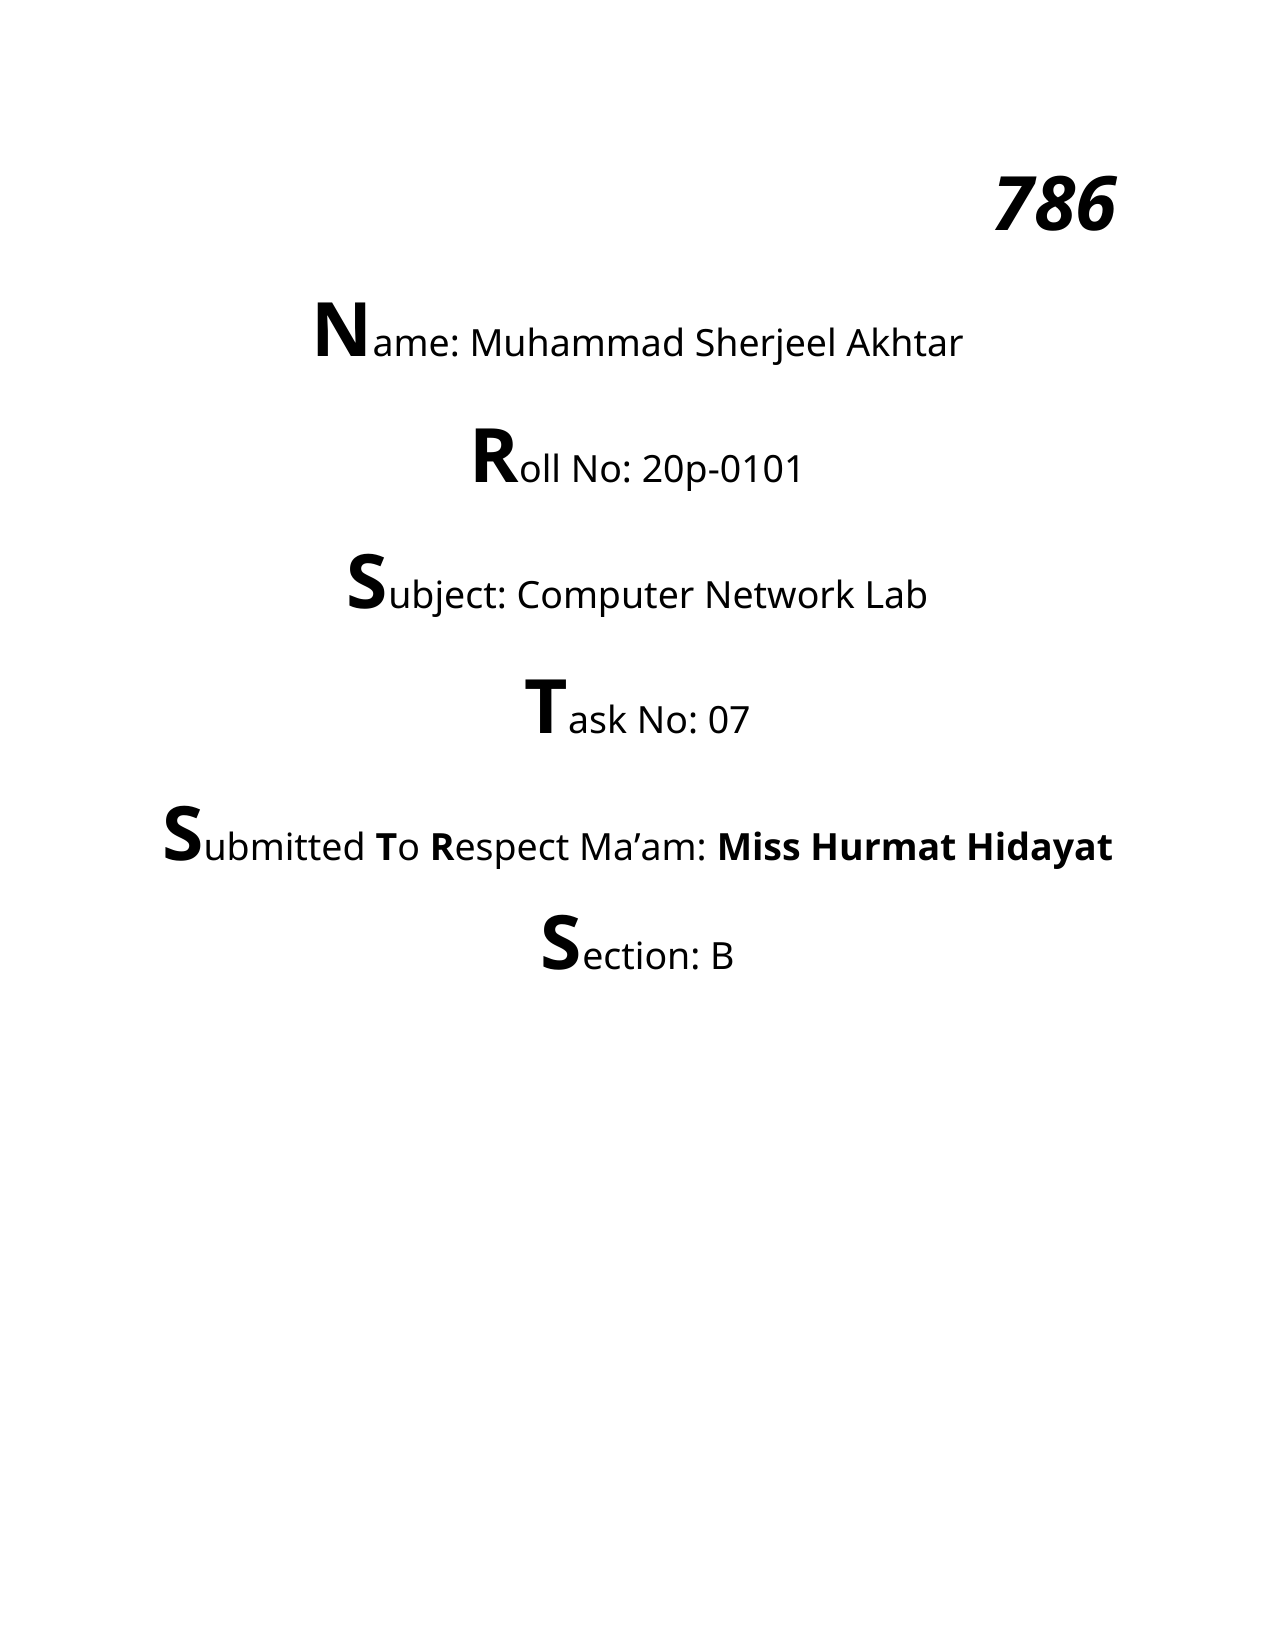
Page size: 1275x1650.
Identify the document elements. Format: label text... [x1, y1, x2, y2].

text Roll No: 20p-0101 [150, 402, 1125, 504]
text Submitted To Respect Ma’am: Miss Hurmat Hidayat Section: B [150, 780, 1125, 991]
text 786 [150, 150, 1125, 252]
text Subject: Computer Network Lab [150, 528, 1125, 630]
text Task No: 07 [150, 654, 1125, 756]
text Name: Muhammad Sherjeel Akhtar [150, 276, 1125, 378]
